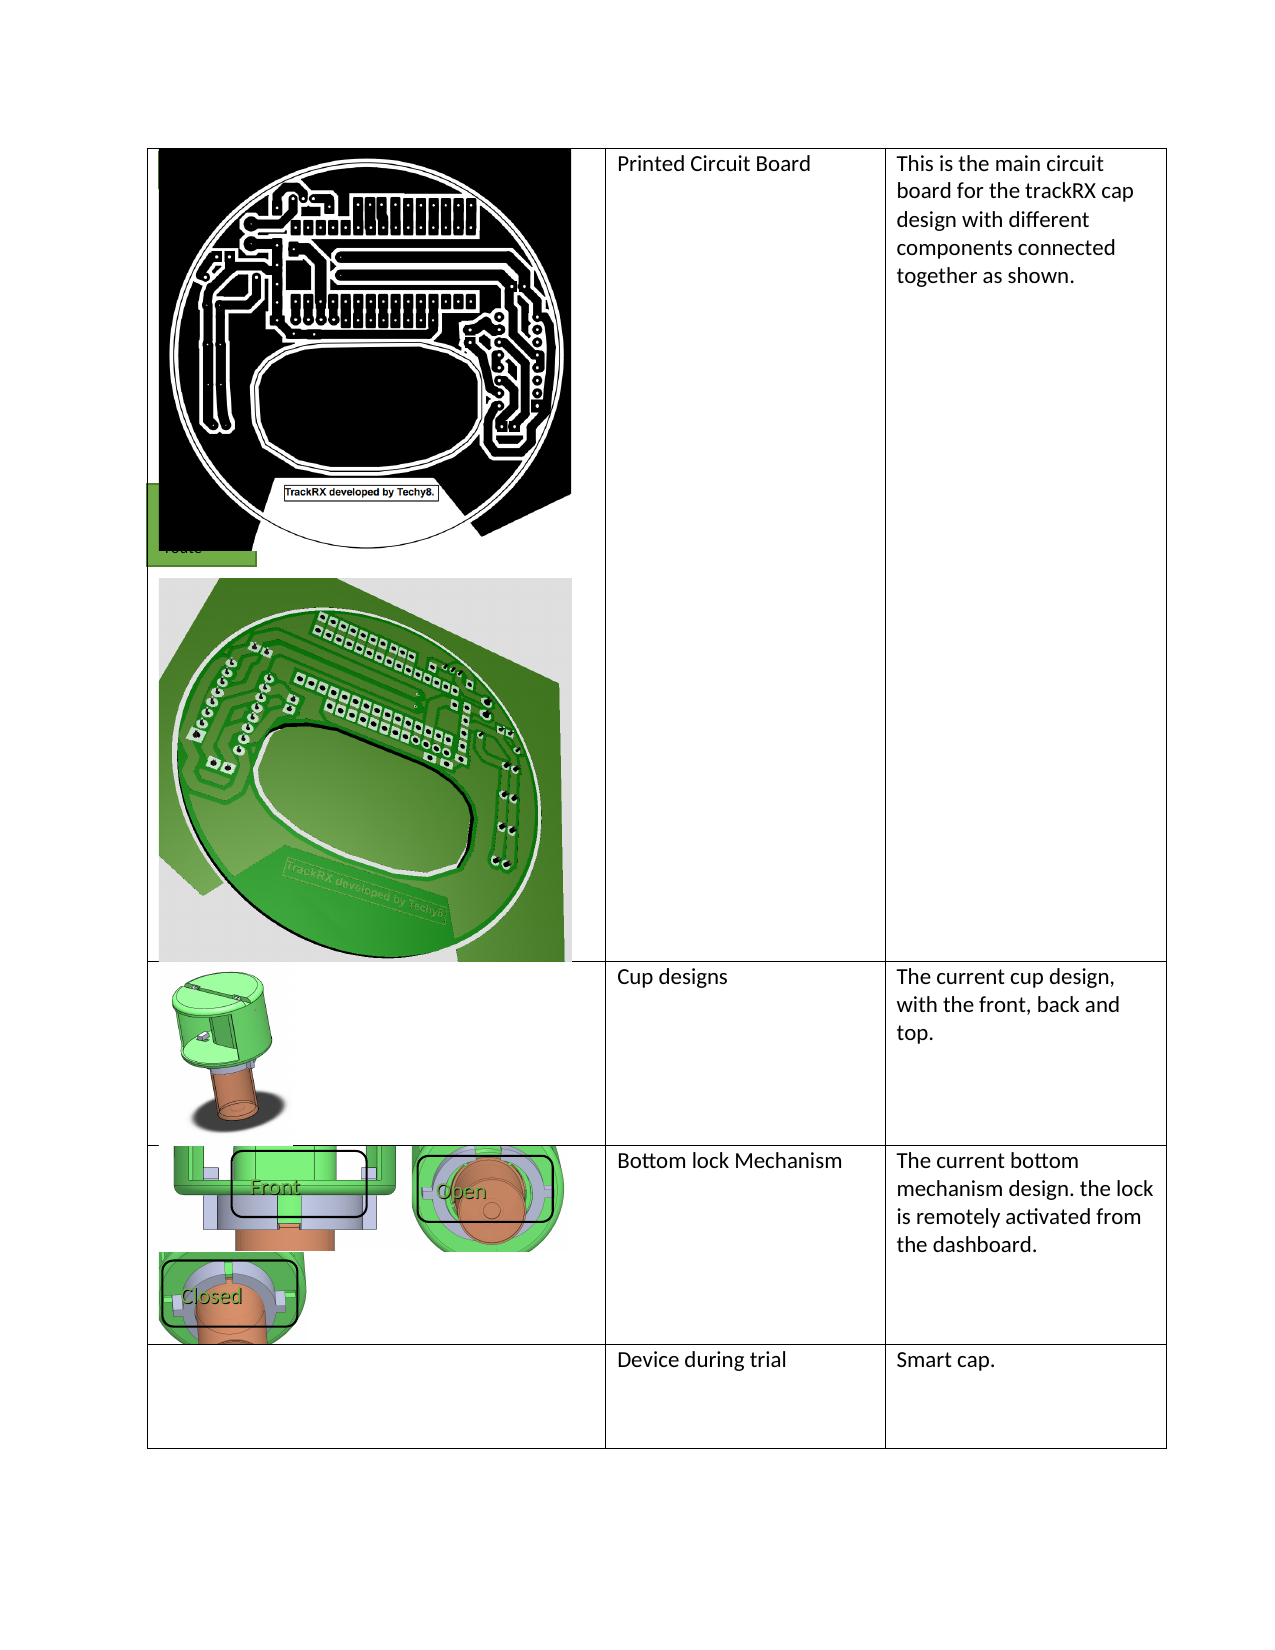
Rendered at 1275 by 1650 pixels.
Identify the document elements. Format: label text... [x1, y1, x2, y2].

table_cell [148, 1146, 605, 1344]
table_cell [148, 962, 158, 1145]
table_cell [293, 962, 605, 1145]
table_header This is the main circuit board for the trackRX cap design with different components connected together as shown. [886, 149, 1166, 961]
table_cell Smart cap. [886, 1345, 1166, 1448]
table_cell The current bottom mechanism design. the lock is remotely activated from the dashboard. [886, 1146, 1166, 1344]
table_cell The current cup design, with the front, back and top. [886, 962, 1166, 1145]
table_cell Cup designs [606, 962, 885, 1145]
table_cell [148, 1345, 605, 1448]
table_cell Device during trial [606, 1345, 885, 1448]
table_cell Bottom lock Mechanism [606, 1146, 885, 1344]
table_header Printed Circuit Board [606, 149, 885, 961]
table_header [148, 149, 605, 961]
table_header [148, 149, 158, 483]
